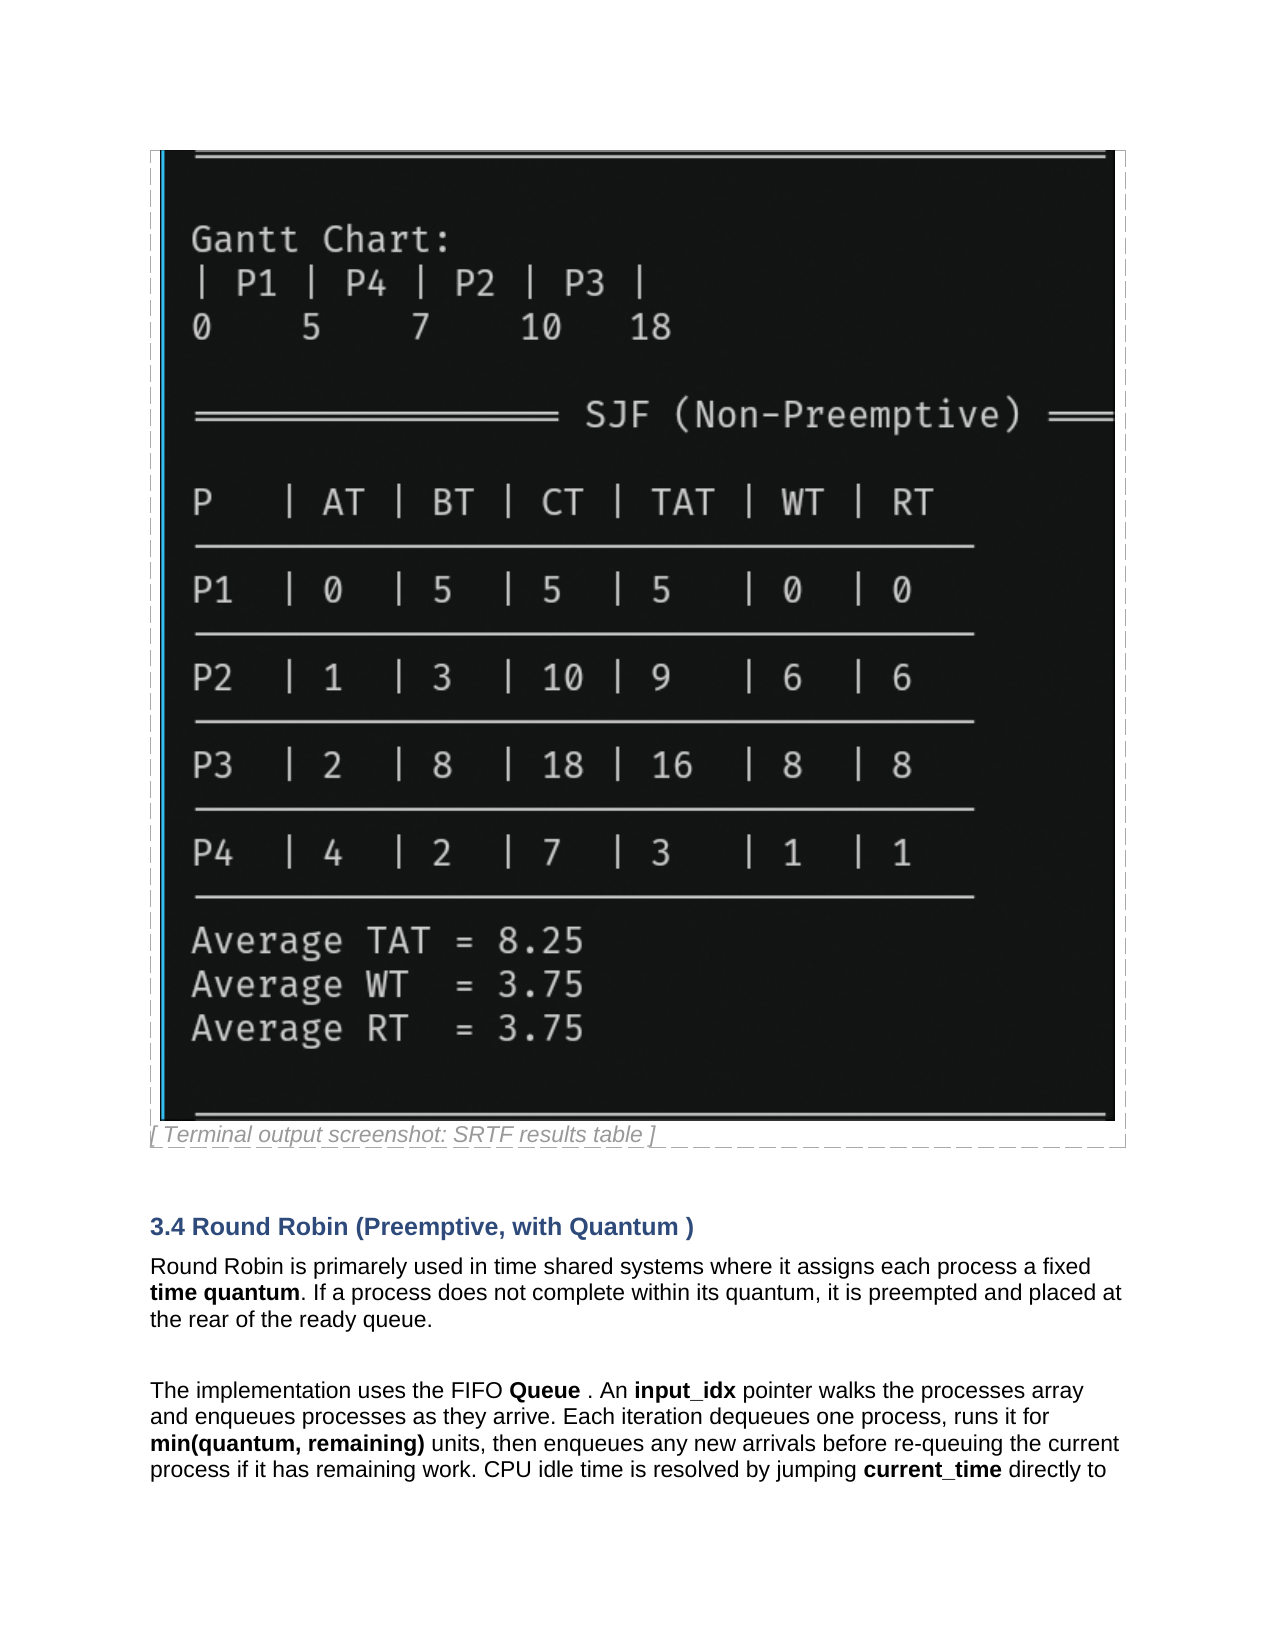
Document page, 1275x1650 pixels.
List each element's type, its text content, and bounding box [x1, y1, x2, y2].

picture [160, 150, 1115, 1121]
text The implementation uses the FIFO Queue . An input_idx pointer walks the processes array and enqueues processes as they arrive. Each iteration dequeues one process, runs it for min(quantum, remaining) units, then enqueues any new arrivals before re-queuing the current process if it has remaining work. CPU idle time is resolved by jumping current_time directly to [150, 1377, 1125, 1482]
subtitle 3.4 Round Robin (Preemptive, with Quantum ) [150, 1212, 1125, 1240]
text [ Terminal output screenshot: SRTF results table ] [149, 151, 1126, 1148]
text Round Robin is primarely used in time shared systems where it assigns each process a fixed time quantum. If a process does not complete within its quantum, it is preempted and placed at the rear of the ready queue. [150, 1253, 1125, 1332]
